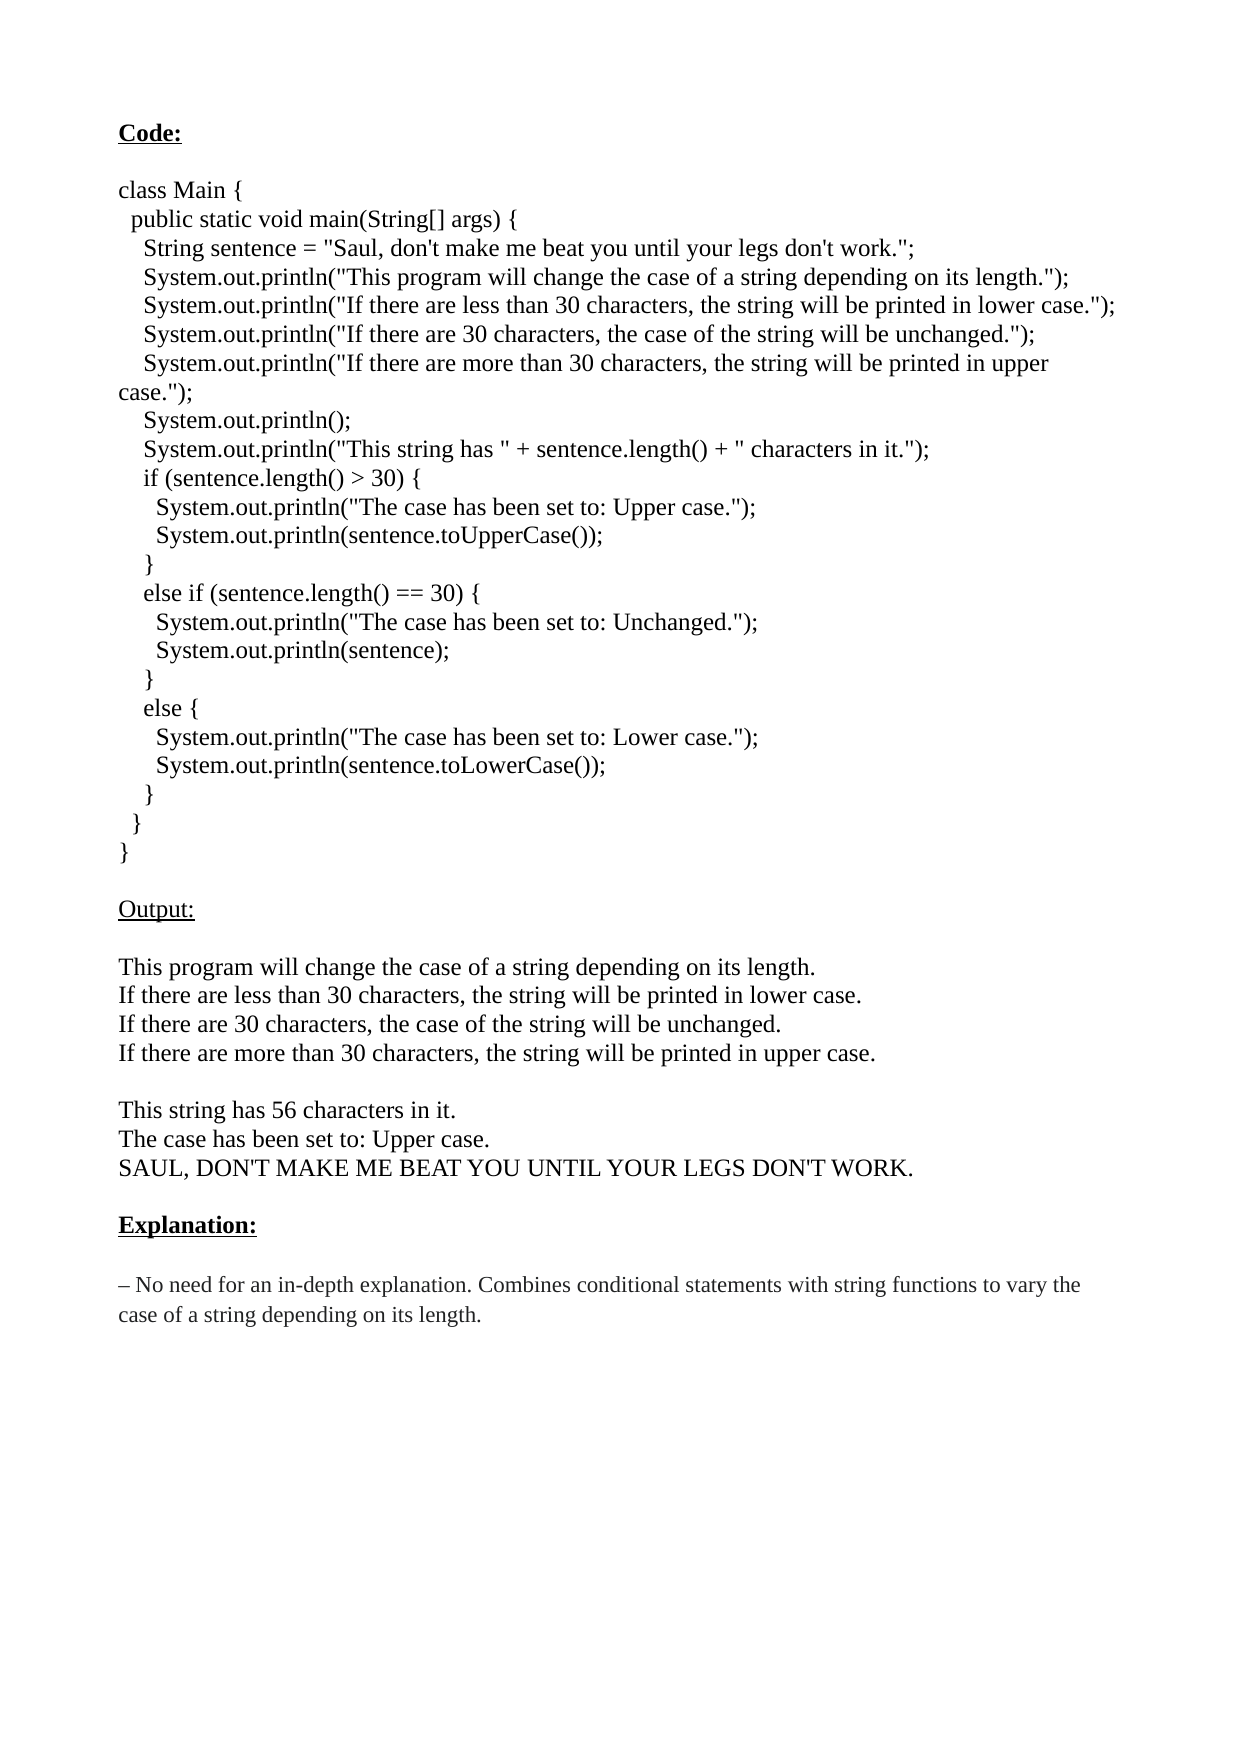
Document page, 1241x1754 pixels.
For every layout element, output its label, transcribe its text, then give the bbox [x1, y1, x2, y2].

text SAUL, DON'T MAKE ME BEAT YOU UNTIL YOUR LEGS DON'T WORK. [118, 1153, 1122, 1182]
text – No need for an in-depth explanation. Combines conditional statements with string functions to vary the case of a string depending on its length. [118, 1268, 1122, 1327]
text If there are less than 30 characters, the string will be printed in lower case. [118, 981, 1122, 1009]
text The case has been set to: Upper case. [118, 1124, 1122, 1153]
text This string has 56 characters in it. [118, 1096, 1122, 1124]
text If there are more than 30 characters, the string will be printed in upper case. [118, 1038, 1122, 1067]
text If there are 30 characters, the case of the string will be unchanged. [118, 1009, 1122, 1038]
text Output: [118, 894, 1122, 923]
text class Main { public static void main(String[] args) { String sentence = "Saul, don't make me beat you until your legs don't work."; System.out.println("This program will change the case of a string depending on its length."); System.out.println("If there are less than 30 characters, the string will be printed in lower case."); System.out.println("If there are 30 characters, the case of the string will be unchanged."); System.out.println("If there are more than 30 characters, the string will be printed in upper case."); System.out.println(); System.out.println("This string has " + sentence.length() + " characters in it."); if (sentence.length() > 30) { System.out.println("The case has been set to: Upper case."); System.out.println(sentence.toUpperCase()); } else if (sentence.length() == 30) { System.out.println("The case has been set to: Unchanged."); System.out.println(sentence); } else { System.out.println("The case has been set to: Lower case."); System.out.println(sentence.toLowerCase()); } } } [118, 176, 1122, 866]
text This program will change the case of a string depending on its length. [118, 952, 1122, 981]
text Explanation: [118, 1211, 1122, 1239]
text Code: [118, 118, 1122, 147]
